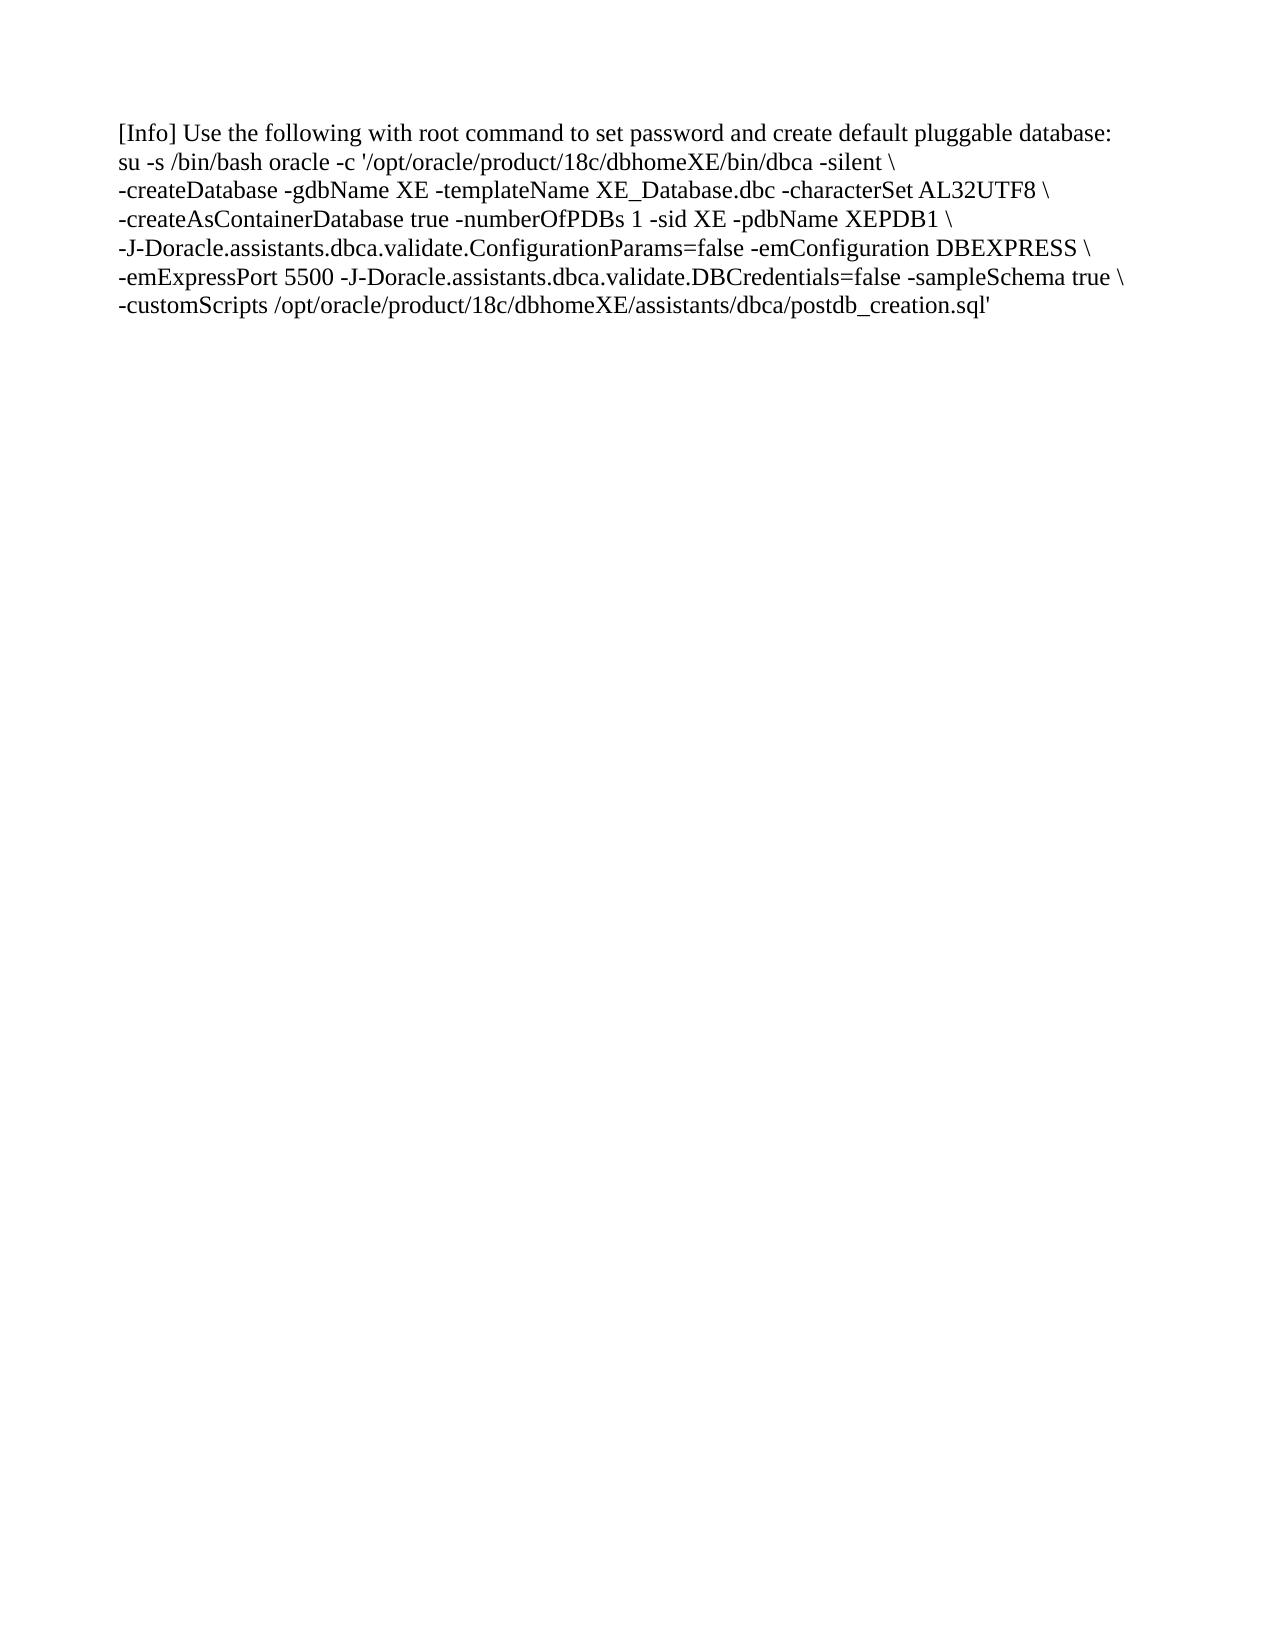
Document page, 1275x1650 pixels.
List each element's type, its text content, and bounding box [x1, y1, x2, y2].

text -customScripts /opt/oracle/product/18c/dbhomeXE/assistants/dbca/postdb_creation.sql' [118, 291, 1157, 319]
text -createAsContainerDatabase true -numberOfPDBs 1 -sid XE -pdbName XEPDB1 \ [118, 204, 1157, 233]
text -J-Doracle.assistants.dbca.validate.ConfigurationParams=false -emConfiguration DBEXPRESS \ [118, 233, 1157, 262]
text -emExpressPort 5500 -J-Doracle.assistants.dbca.validate.DBCredentials=false -sampleSchema true \ [118, 262, 1157, 291]
text -createDatabase -gdbName XE -templateName XE_Database.dbc -characterSet AL32UTF8 \ [118, 176, 1157, 204]
text su -s /bin/bash oracle -c '/opt/oracle/product/18c/dbhomeXE/bin/dbca -silent \ [118, 147, 1157, 176]
text [Info] Use the following with root command to set password and create default pluggable database: [118, 118, 1157, 147]
